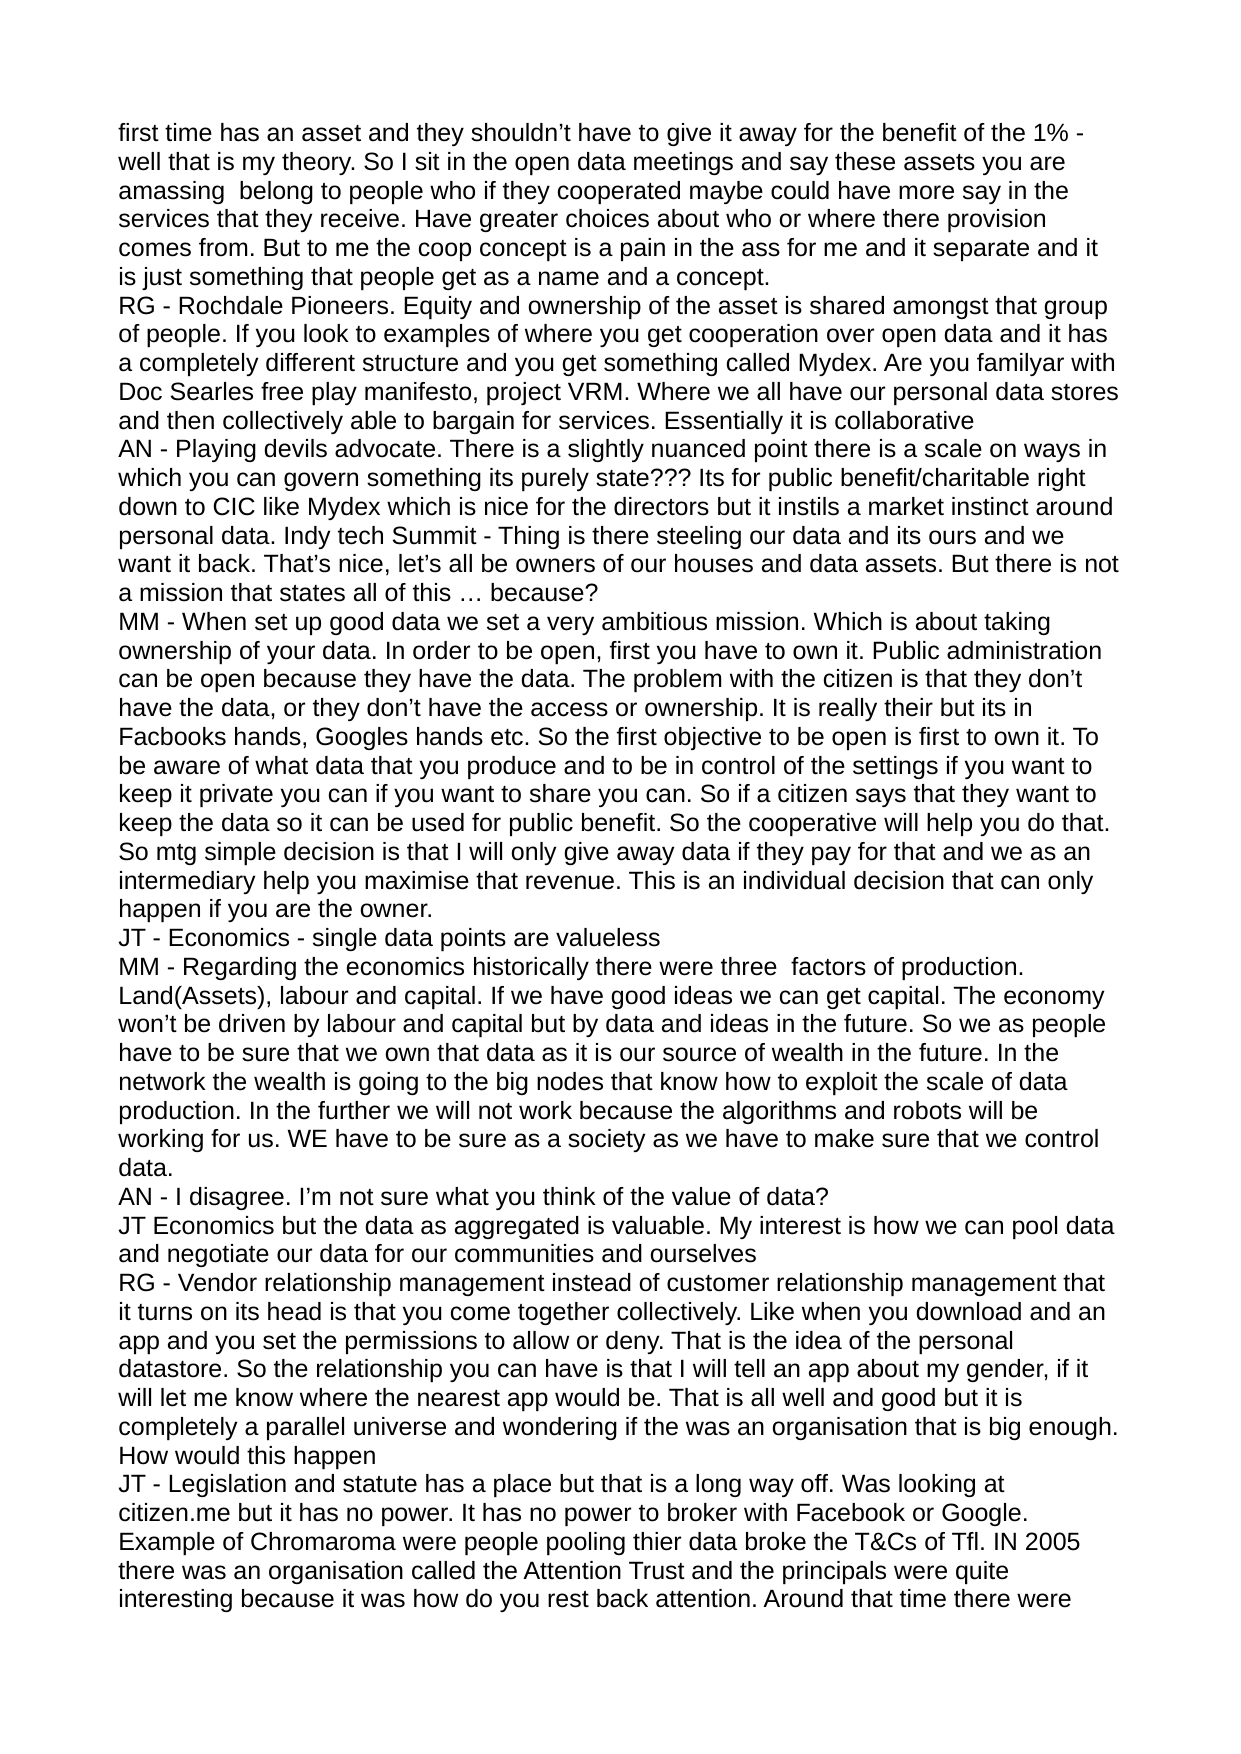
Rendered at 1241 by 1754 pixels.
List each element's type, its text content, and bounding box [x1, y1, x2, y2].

text MM - When set up good data we set a very ambitious mission. Which is about taking ownership of your data. In order to be open, first you have to own it. Public administration can be open because they have the data. The problem with the citizen is that they don’t have the data, or they don’t have the access or ownership. It is really their but its in Facbooks hands, Googles hands etc. So the first objective to be open is first to own it. To be aware of what data that you produce and to be in control of the settings if you want to keep it private you can if you want to share you can. So if a citizen says that they want to keep the data so it can be used for public benefit. So the cooperative will help you do that. So mtg simple decision is that I will only give away data if they pay for that and we as an intermediary help you maximise that revenue. This is an individual decision that can only happen if you are the owner. [118, 607, 1122, 923]
text RG - Vendor relationship management instead of customer relationship management that it turns on its head is that you come together collectively. Like when you download and an app and you set the permissions to allow or deny. That is the idea of the personal datastore. So the relationship you can have is that I will tell an app about my gender, if it will let me know where the nearest app would be. That is all well and good but it is completely a parallel universe and wondering if the was an organisation that is big enough. How would this happen [118, 1268, 1122, 1469]
text JT - Economics - single data points are valueless [118, 923, 1122, 952]
text AN - Playing devils advocate. There is a slightly nuanced point there is a scale on ways in which you can govern something its purely state??? Its for public benefit/charitable right down to CIC like Mydex which is nice for the directors but it instils a market instinct around personal data. Indy tech Summit - Thing is there steeling our data and its ours and we want it back. That’s nice, let’s all be owners of our houses and data assets. But there is not a mission that states all of this … because? [118, 434, 1122, 607]
text first time has an asset and they shouldn’t have to give it away for the benefit of the 1% - well that is my theory. So I sit in the open data meetings and say these assets you are amassing belong to people who if they cooperated maybe could have more say in the services that they receive. Have greater choices about who or where there provision comes from. But to me the coop concept is a pain in the ass for me and it separate and it is just something that people get as a name and a concept. [118, 118, 1122, 291]
text RG - Rochdale Pioneers. Equity and ownership of the asset is shared amongst that group of people. If you look to examples of where you get cooperation over open data and it has a completely different structure and you get something called Mydex. Are you familyar with Doc Searles free play manifesto, project VRM. Where we all have our personal data stores and then collectively able to bargain for services. Essentially it is collaborative [118, 291, 1122, 434]
text MM - Regarding the economics historically there were three factors of production. Land(Assets), labour and capital. If we have good ideas we can get capital. The economy won’t be driven by labour and capital but by data and ideas in the future. So we as people have to be sure that we own that data as it is our source of wealth in the future. In the network the wealth is going to the big nodes that know how to exploit the scale of data production. In the further we will not work because the algorithms and robots will be working for us. WE have to be sure as a society as we have to make sure that we control data. [118, 952, 1122, 1182]
text AN - I disagree. I’m not sure what you think of the value of data? [118, 1182, 1122, 1211]
text JT - Legislation and statute has a place but that is a long way off. Was looking at citizen.me but it has no power. It has no power to broker with Facebook or Google. Example of Chromaroma were people pooling thier data broke the T&Cs of Tfl. IN 2005 there was an organisation called the Attention Trust and the principals were quite interesting because it was how do you rest back attention. Around that time there were [118, 1469, 1122, 1613]
text JT Economics but the data as aggregated is valuable. My interest is how we can pool data and negotiate our data for our communities and ourselves [118, 1211, 1122, 1268]
